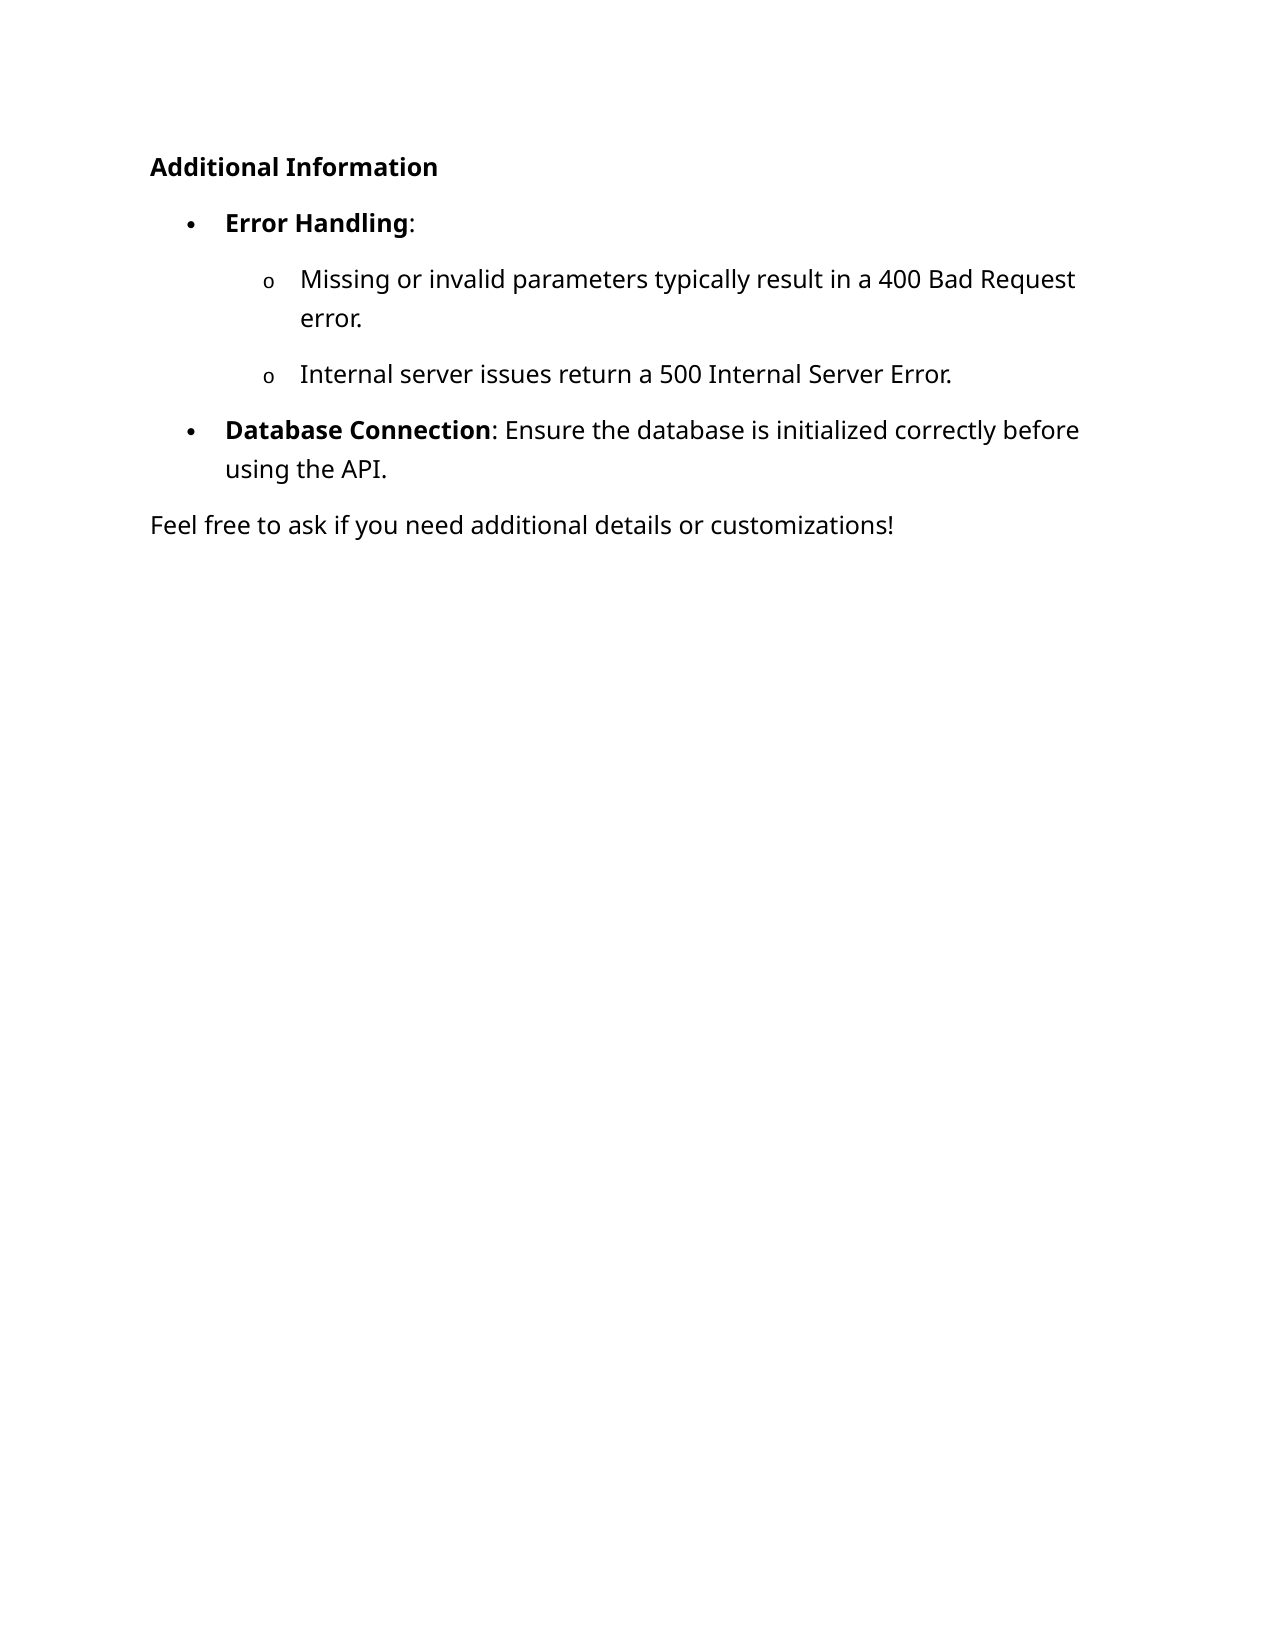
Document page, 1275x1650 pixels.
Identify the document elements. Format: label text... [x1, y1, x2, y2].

list Missing or invalid parameters typically result in a 400 Bad Request error. [262, 262, 1125, 335]
list Error Handling: [187, 206, 1125, 240]
text Feel free to ask if you need additional details or customizations! [150, 507, 1125, 542]
text Additional Information [150, 150, 1125, 184]
list Database Connection: Ensure the database is initialized correctly before using the API. [187, 412, 1125, 486]
list Internal server issues return a 500 Internal Server Error. [262, 357, 1125, 391]
